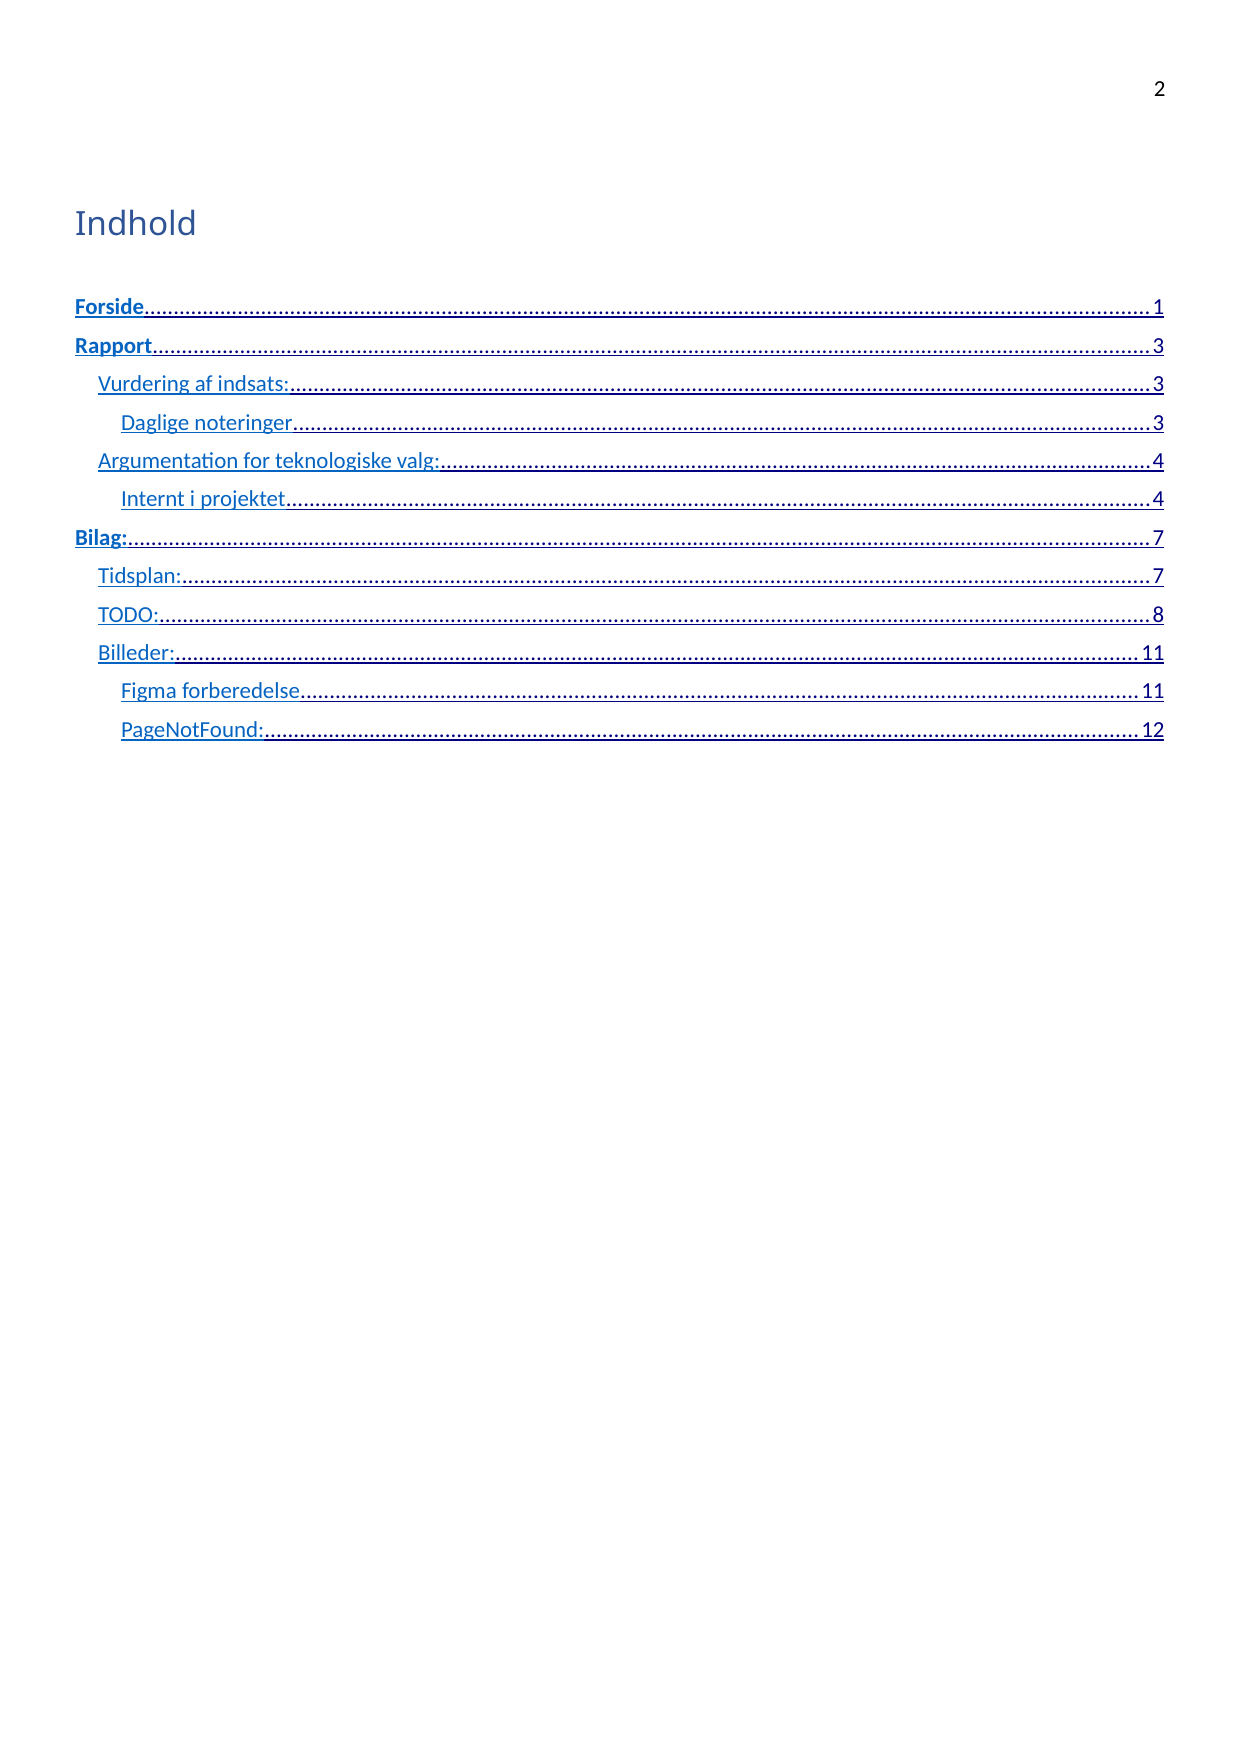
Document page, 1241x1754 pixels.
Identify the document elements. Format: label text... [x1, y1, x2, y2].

text TODO: 8 [98, 600, 1165, 628]
text Figma forberedelse 11 [121, 677, 1165, 705]
text Indhold [75, 199, 1165, 245]
text Rapport 3 [75, 331, 1165, 359]
text PageNotFound: 12 [121, 715, 1165, 743]
text Vurdering af indsats: 3 [98, 369, 1165, 397]
text Billeder: 11 [98, 638, 1165, 666]
text Internt i projektet 4 [121, 484, 1165, 512]
text Daglige noteringer 3 [121, 408, 1165, 436]
text Bilag: 7 [75, 523, 1165, 551]
text Tidsplan: 7 [98, 561, 1165, 589]
text Argumentation for teknologiske valg: 4 [98, 446, 1165, 474]
text Forside 1 [75, 292, 1165, 320]
